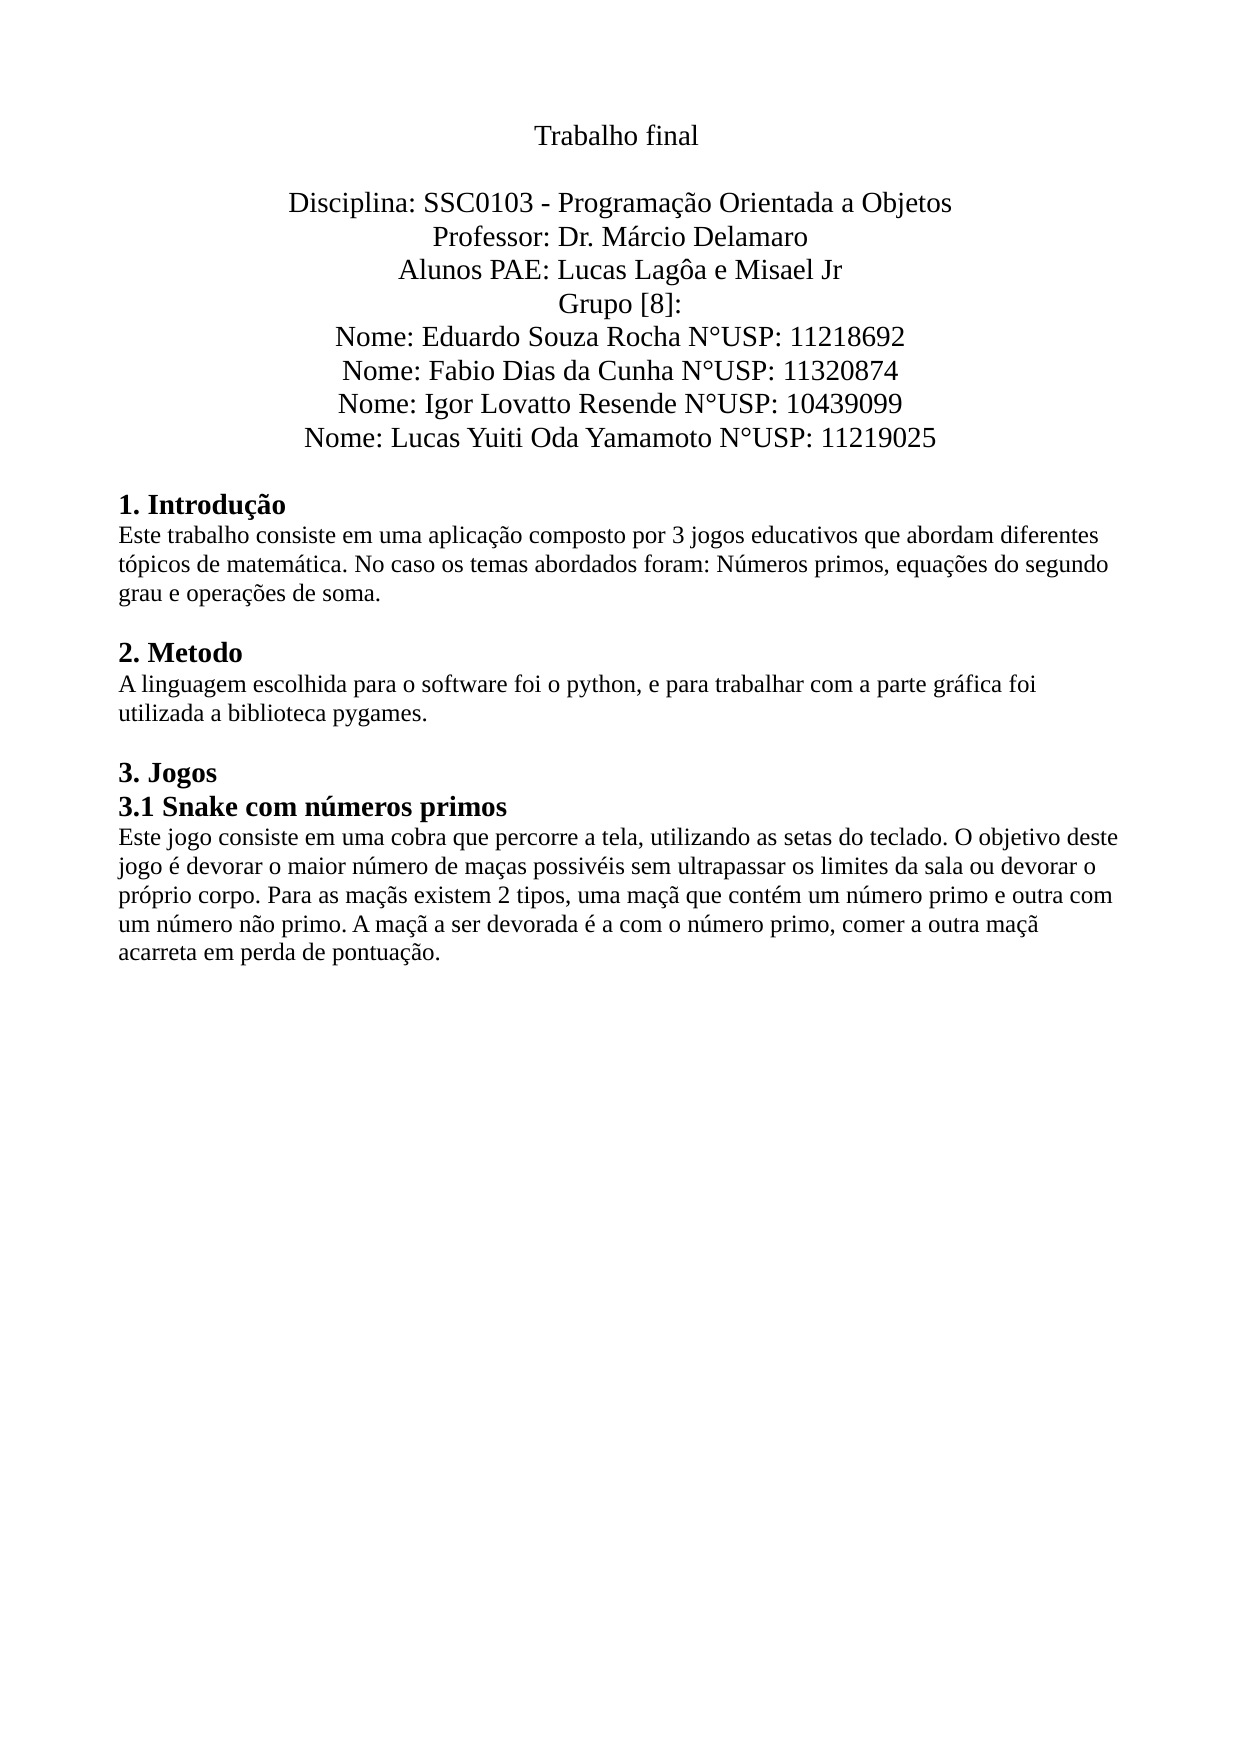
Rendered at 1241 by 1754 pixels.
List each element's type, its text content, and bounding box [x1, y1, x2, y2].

text 3. Jogos [118, 755, 1122, 789]
text Nome: Igor Lovatto Resende N°USP: 10439099 [118, 386, 1122, 420]
text Este trabalho consiste em uma aplicação composto por 3 jogos educativos que abordam diferentes tópicos de matemática. No caso os temas abordados foram: Números primos, equações do segundo grau e operações de soma. [118, 521, 1122, 607]
text Disciplina: SSC0103 - Programação Orientada a Objetos [118, 185, 1122, 219]
text Professor: Dr. Márcio Delamaro [118, 219, 1122, 252]
text 1. Introdução [118, 487, 1122, 521]
text 3.1 Snake com números primos [118, 789, 1122, 822]
text Nome: Lucas Yuiti Oda Yamamoto N°USP: 11219025 [118, 420, 1122, 453]
text Nome: Eduardo Souza Rocha N°USP: 11218692 [118, 319, 1122, 353]
text Este jogo consiste em uma cobra que percorre a tela, utilizando as setas do teclado. O objetivo deste jogo é devorar o maior número de maças possivéis sem ultrapassar os limites da sala ou devorar o próprio corpo. Para as maçãs existem 2 tipos, uma maçã que contém um número primo e outra com um número não primo. A maçã a ser devorada é a com o número primo, comer a outra maçã acarreta em perda de pontuação. [118, 822, 1122, 966]
text Nome: Fabio Dias da Cunha N°USP: 11320874 [118, 353, 1122, 386]
text Trabalho final [118, 118, 1122, 152]
text A linguagem escolhida para o software foi o python, e para trabalhar com a parte gráfica foi utilizada a biblioteca pygames. [118, 669, 1122, 727]
text 2. Metodo [118, 636, 1122, 669]
text Grupo [8]: [118, 286, 1122, 319]
text Alunos PAE: Lucas Lagôa e Misael Jr [118, 252, 1122, 286]
